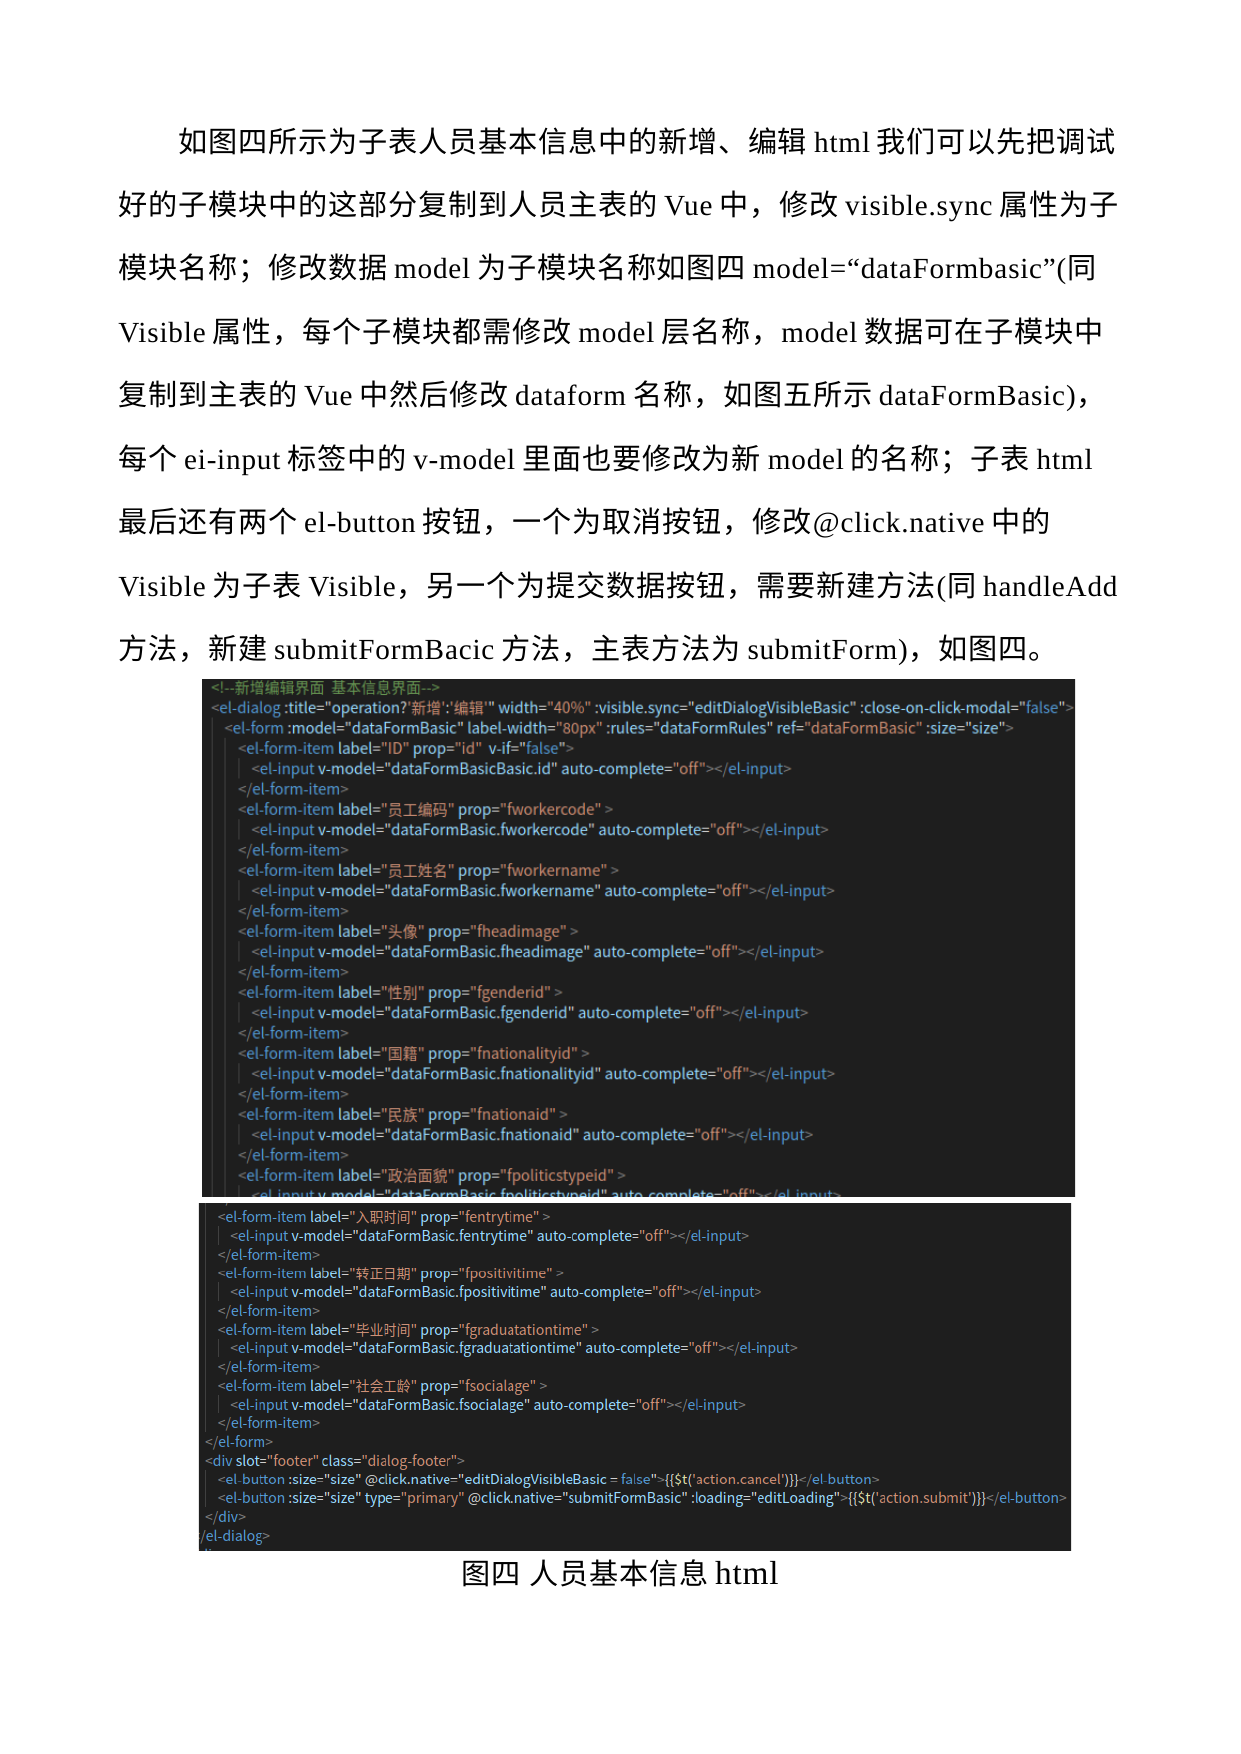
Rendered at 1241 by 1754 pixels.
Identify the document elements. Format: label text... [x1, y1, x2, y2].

picture [198, 1203, 1072, 1551]
text 如图四所示为子表人员基本信息中的新增、编辑html我们可以先把调试好的子模块中的这部分复制到人员主表的Vue中，修改visible.sync属性为子模块名称；修改数据model为子模块名称如图四model=“dataFormbasic”(同Visible属性，每个子模块都需修改model层名称，model数据可在子模块中复制到主表的Vue中然后修改dataform名称，如图五所示dataFormBasic)，每个ei-input标签中的v-model里面也要修改为新model的名称；子表html最后还有两个el-button按钮，一个为取消按钮，修改@click.native中的Visible为子表Visible，另一个为提交数据按钮，需要新建方法(同handleAdd方法，新建submitFormBacic方法，主表方法为submitForm)，如图四。 [118, 118, 1122, 668]
picture [202, 679, 1075, 1197]
text 图四 人员基本信息html [118, 689, 1122, 1593]
